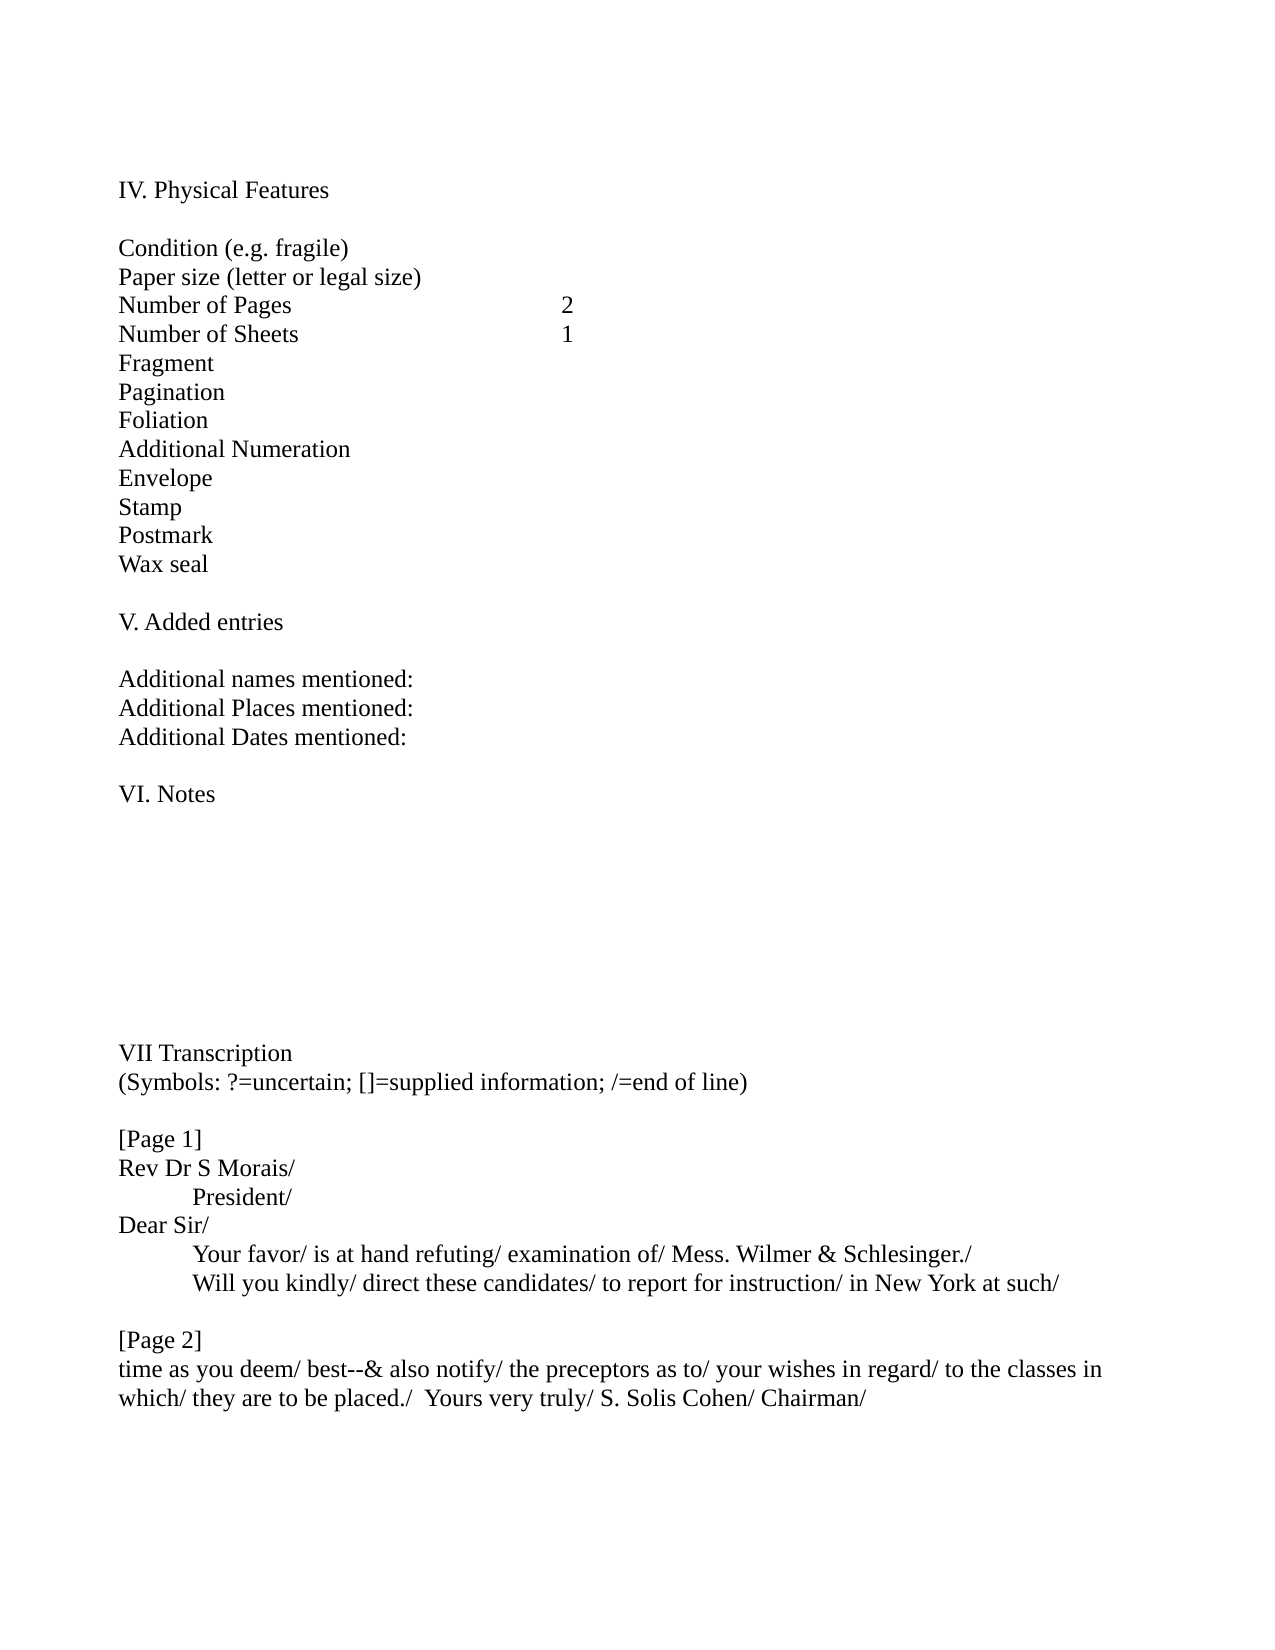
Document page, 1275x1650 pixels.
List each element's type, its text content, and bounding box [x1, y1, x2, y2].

text Additional Numeration [118, 434, 1157, 463]
text V. Added entries [118, 607, 1157, 636]
text (Symbols: ?=uncertain; []=supplied information; /=end of line) [118, 1067, 1157, 1096]
text Additional Places mentioned: [118, 693, 1157, 722]
text Stamp [118, 492, 1157, 521]
text Envelope [118, 463, 1157, 492]
text Number of Pages 2 [118, 291, 1157, 319]
text Additional Dates mentioned: [118, 722, 1157, 751]
text Additional names mentioned: [118, 664, 1157, 693]
text VI. Notes [118, 779, 1157, 808]
text Dear Sir/ [118, 1211, 1157, 1239]
text [Page 1] [118, 1124, 1157, 1153]
text Fragment [118, 348, 1157, 377]
text Postma rk [118, 521, 1157, 549]
text [Page 2] [118, 1326, 1157, 1354]
text Wax seal [118, 549, 1157, 578]
text IV. Physical Features [118, 176, 1157, 204]
text President/ [118, 1182, 1157, 1211]
text time as you deem/ best--& also notify/ the preceptors as to/ your wishes in regard/ to the classes in which/ they are to be placed./ Yours very truly/ S. Solis Cohen/ Chairman/ [118, 1354, 1157, 1412]
text Will you kindly/ direct these candidates/ to report for instruction/ in New York at such/ [118, 1268, 1157, 1297]
text Condition (e.g. fragile) [118, 233, 1157, 262]
text Paper size (letter or legal size) [118, 262, 1157, 291]
text Pagination [118, 377, 1157, 406]
text Number of Sheets 1 [118, 319, 1157, 348]
text Your favor/ is at hand refuting/ examination of/ Mess. Wilmer & Schlesinger./ [118, 1239, 1157, 1268]
text VII Transcription [118, 1038, 1157, 1067]
text Rev Dr S Morais/ [118, 1153, 1157, 1182]
text Foliation [118, 406, 1157, 434]
